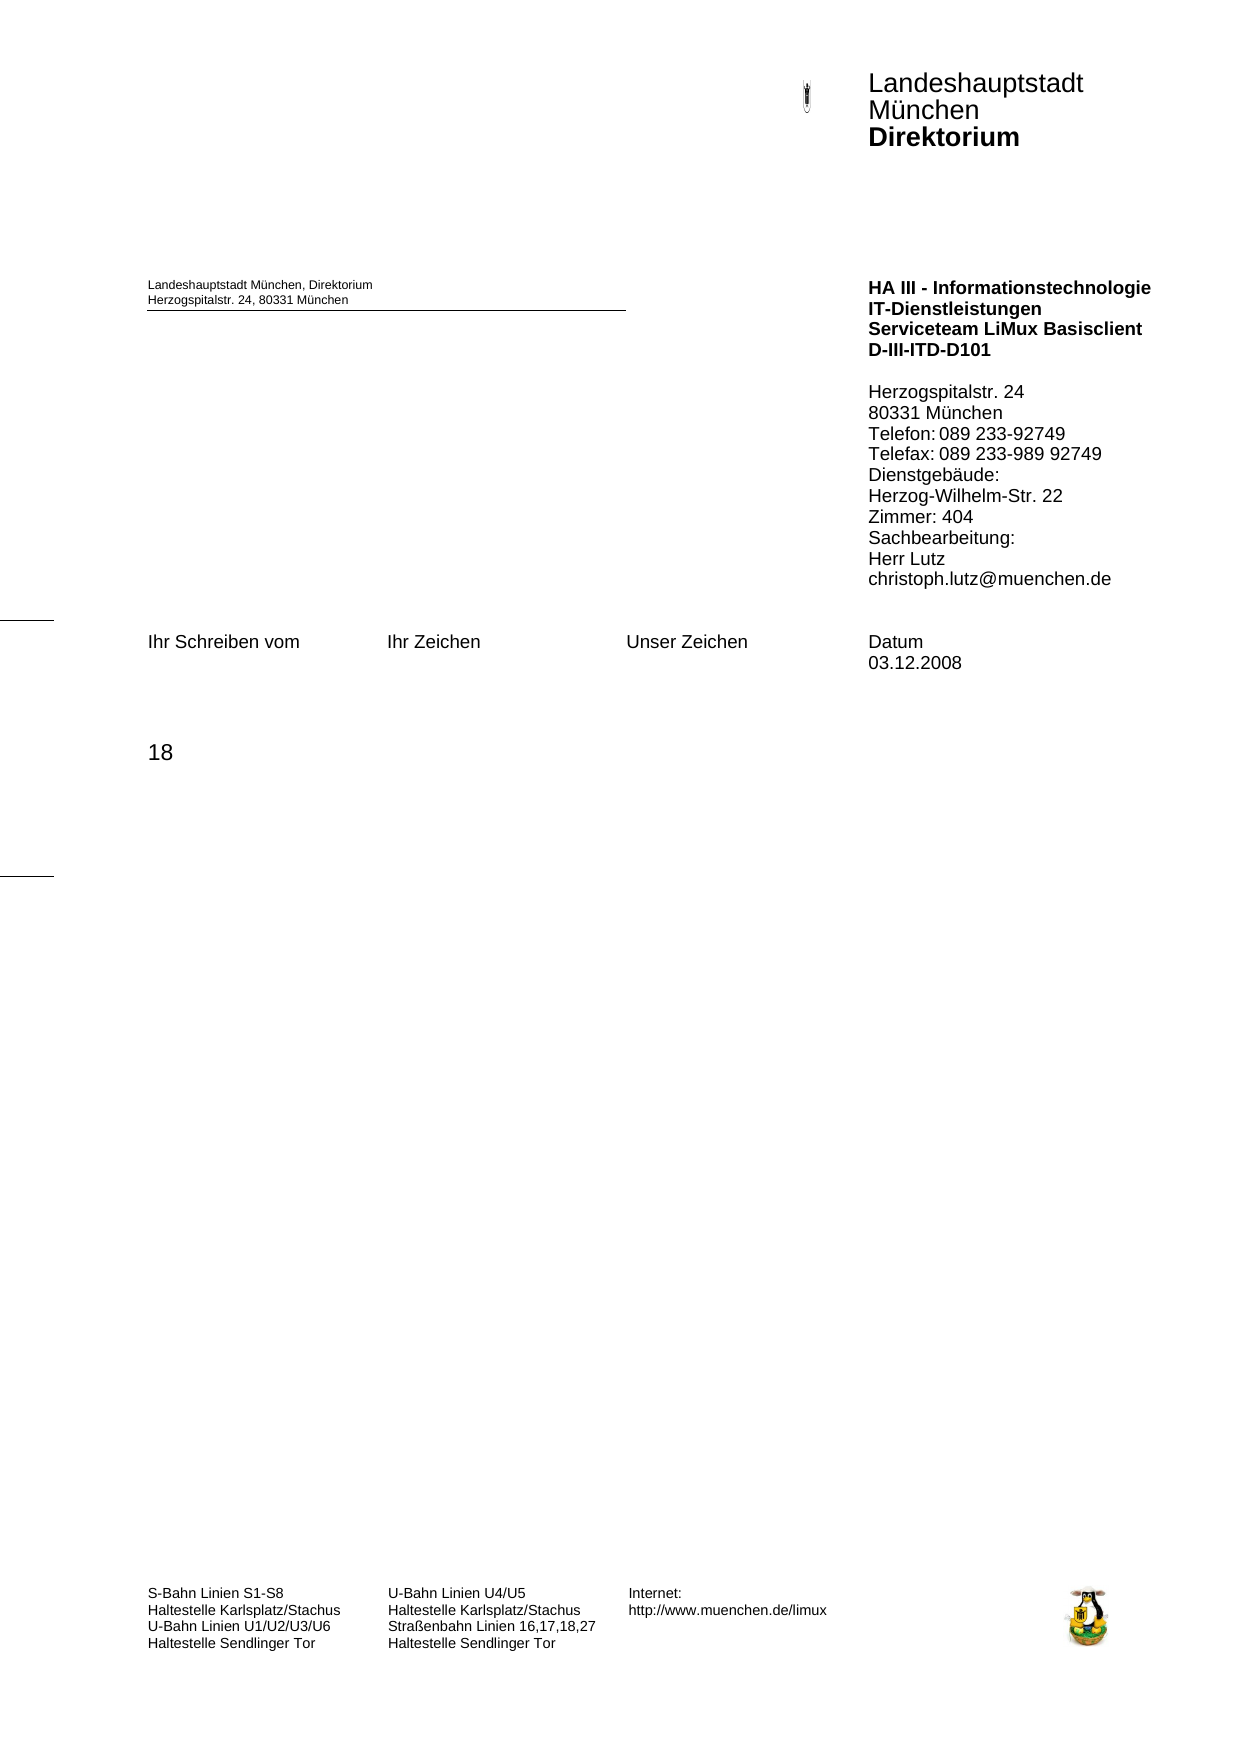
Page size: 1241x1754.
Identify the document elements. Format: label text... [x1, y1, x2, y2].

table_header U-Bahn Linien U4/U5 Haltestelle Karlsplatz/Stachus Straßenbahn Linien 16,17,18,27 Haltestelle Sendlinger Tor [388, 1551, 628, 1652]
text 18 [148, 738, 1109, 766]
table_header [869, 1551, 1110, 1652]
table_header Internet: http://www.muenchen.de/limux [628, 1551, 869, 1652]
text Herzogspitalstr. 24, 80331 München [148, 292, 626, 307]
text Herzogspitalstr. 24 80331 München Telefon: 089 233-92749 Telefax: 089 233-989 92749 Dienstgebäude: Herzog-Wilhelm-Str. 22 Zimmer: 404 Sachbearbeitung: Herr Lutz christoph.lutz@muenchen.de [868, 382, 1199, 590]
picture [803, 80, 811, 113]
text Direktorium [868, 125, 1199, 152]
text Unser Zeichen [626, 632, 833, 653]
text D-III-ITD-D101 [868, 340, 1199, 361]
text München [868, 98, 1199, 125]
text Datum [868, 632, 1108, 653]
text Ihr Schreiben vom [148, 632, 354, 653]
text Landeshauptstadt München, Direktorium [148, 277, 626, 292]
table_header S-Bahn Linien S1-S8 Haltestelle Karlsplatz/Stachus U-Bahn Linien U1/U2/U3/U6 Haltestelle Sendlinger Tor [148, 1551, 388, 1652]
text Landeshauptstadt [868, 71, 1199, 98]
text Ihr Zeichen [387, 632, 593, 653]
text 03.12.2008 [868, 653, 1108, 673]
picture [1063, 1585, 1109, 1647]
text HA III - Informationstechnologie IT-Dienstleistungen Serviceteam LiMux Basisclient [868, 277, 1199, 340]
